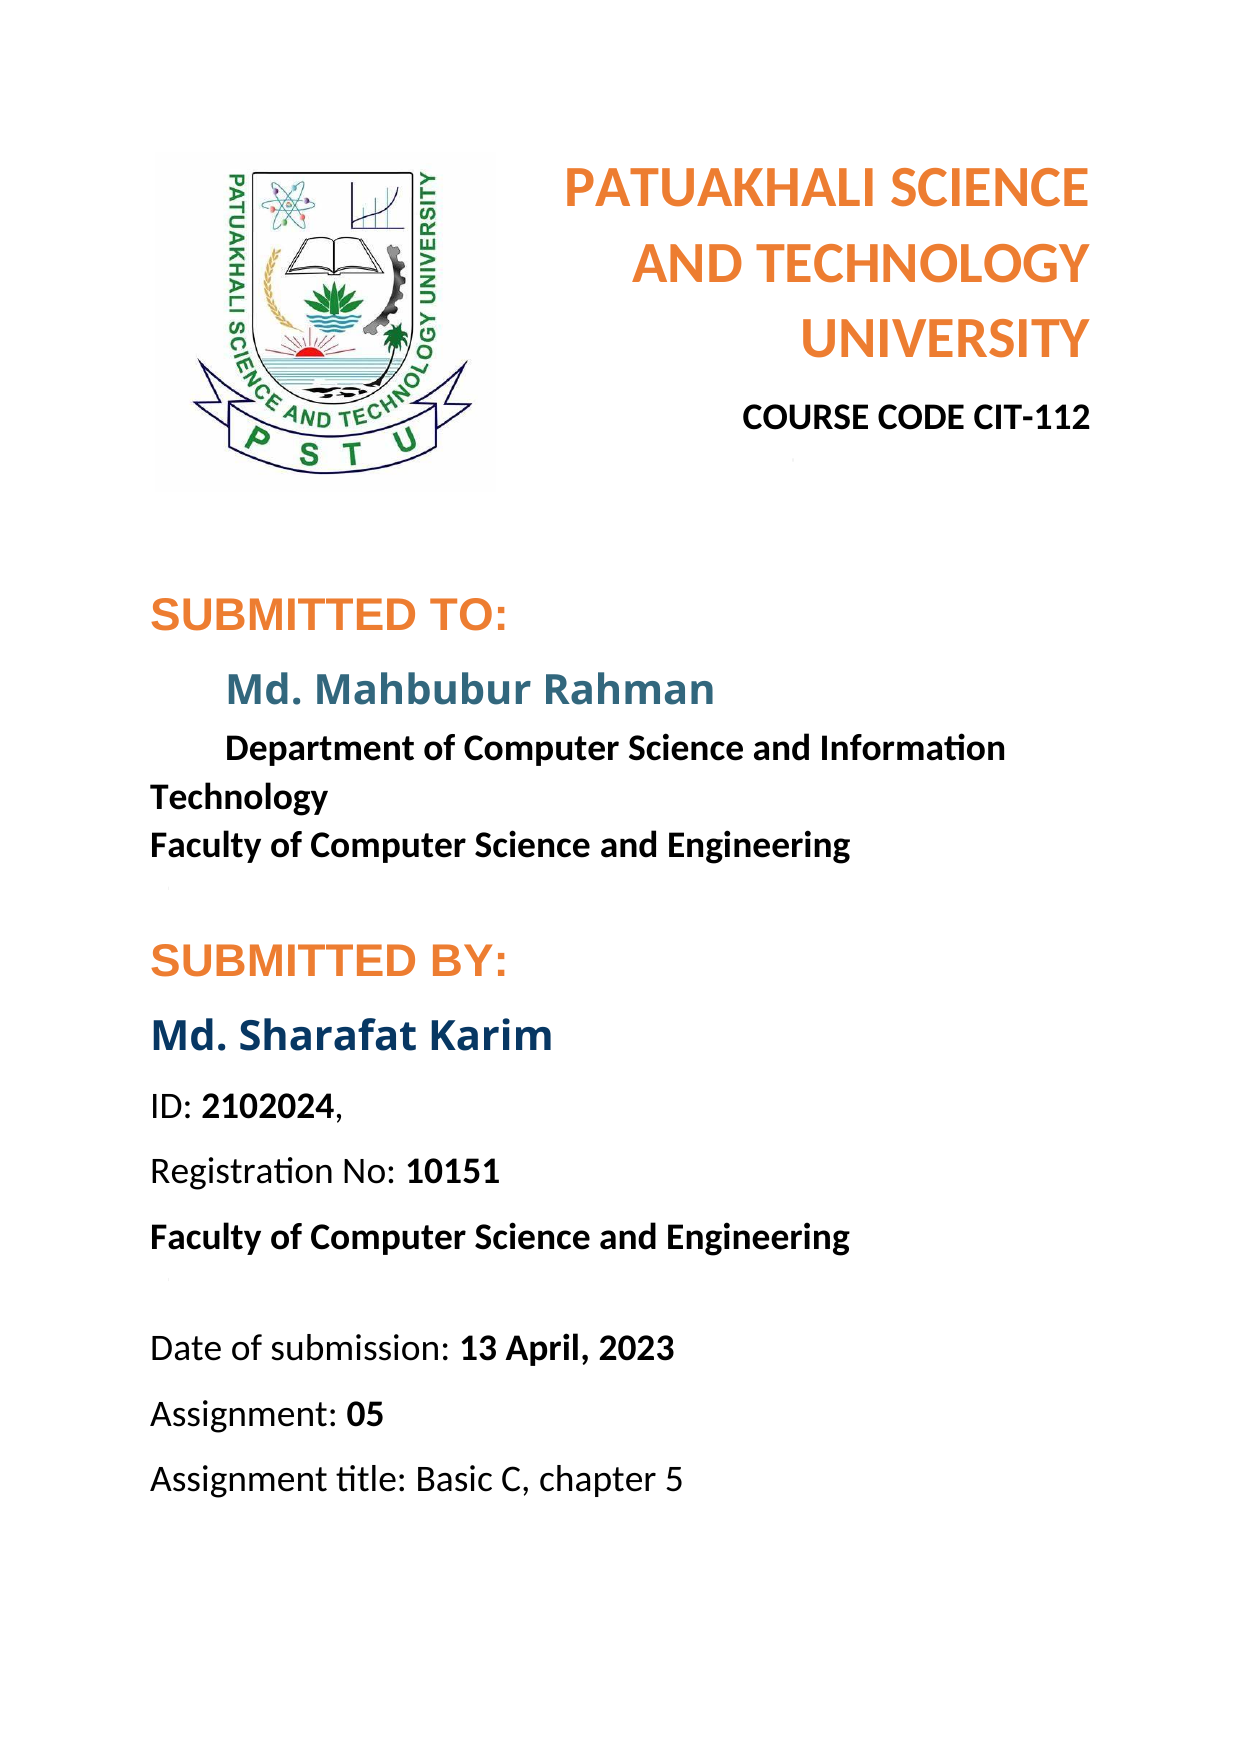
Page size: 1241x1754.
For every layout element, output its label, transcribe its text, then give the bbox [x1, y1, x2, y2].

text Date of submission: 13 April, 2023 [150, 1324, 1090, 1370]
text Faculty of Computer Science and Engineering [150, 1213, 1090, 1258]
text ID: 2102024, [150, 1082, 1090, 1128]
text SUBMITTED TO: [150, 588, 1090, 640]
text Md. Sharafat Karim [150, 1006, 1090, 1062]
subtitle Department of Computer Science and Information Technology [150, 724, 1090, 819]
subtitle Md. Mahbubur Rahman [150, 660, 1090, 717]
text Registration No: 10151 [150, 1147, 1090, 1193]
text PATUAKHALI SCIENCE AND TECHNOLOGY UNIVERSITY [150, 150, 1090, 372]
text SUBMITTED BY: [150, 933, 1090, 986]
text COURSE CODE CIT-112 [496, 393, 1090, 439]
text Assignment: 05 [150, 1389, 1090, 1435]
text Assignment title: Basic C, chapter 5 [150, 1455, 1090, 1501]
picture [154, 152, 496, 493]
text Faculty of Computer Science and Engineering [150, 821, 1090, 867]
